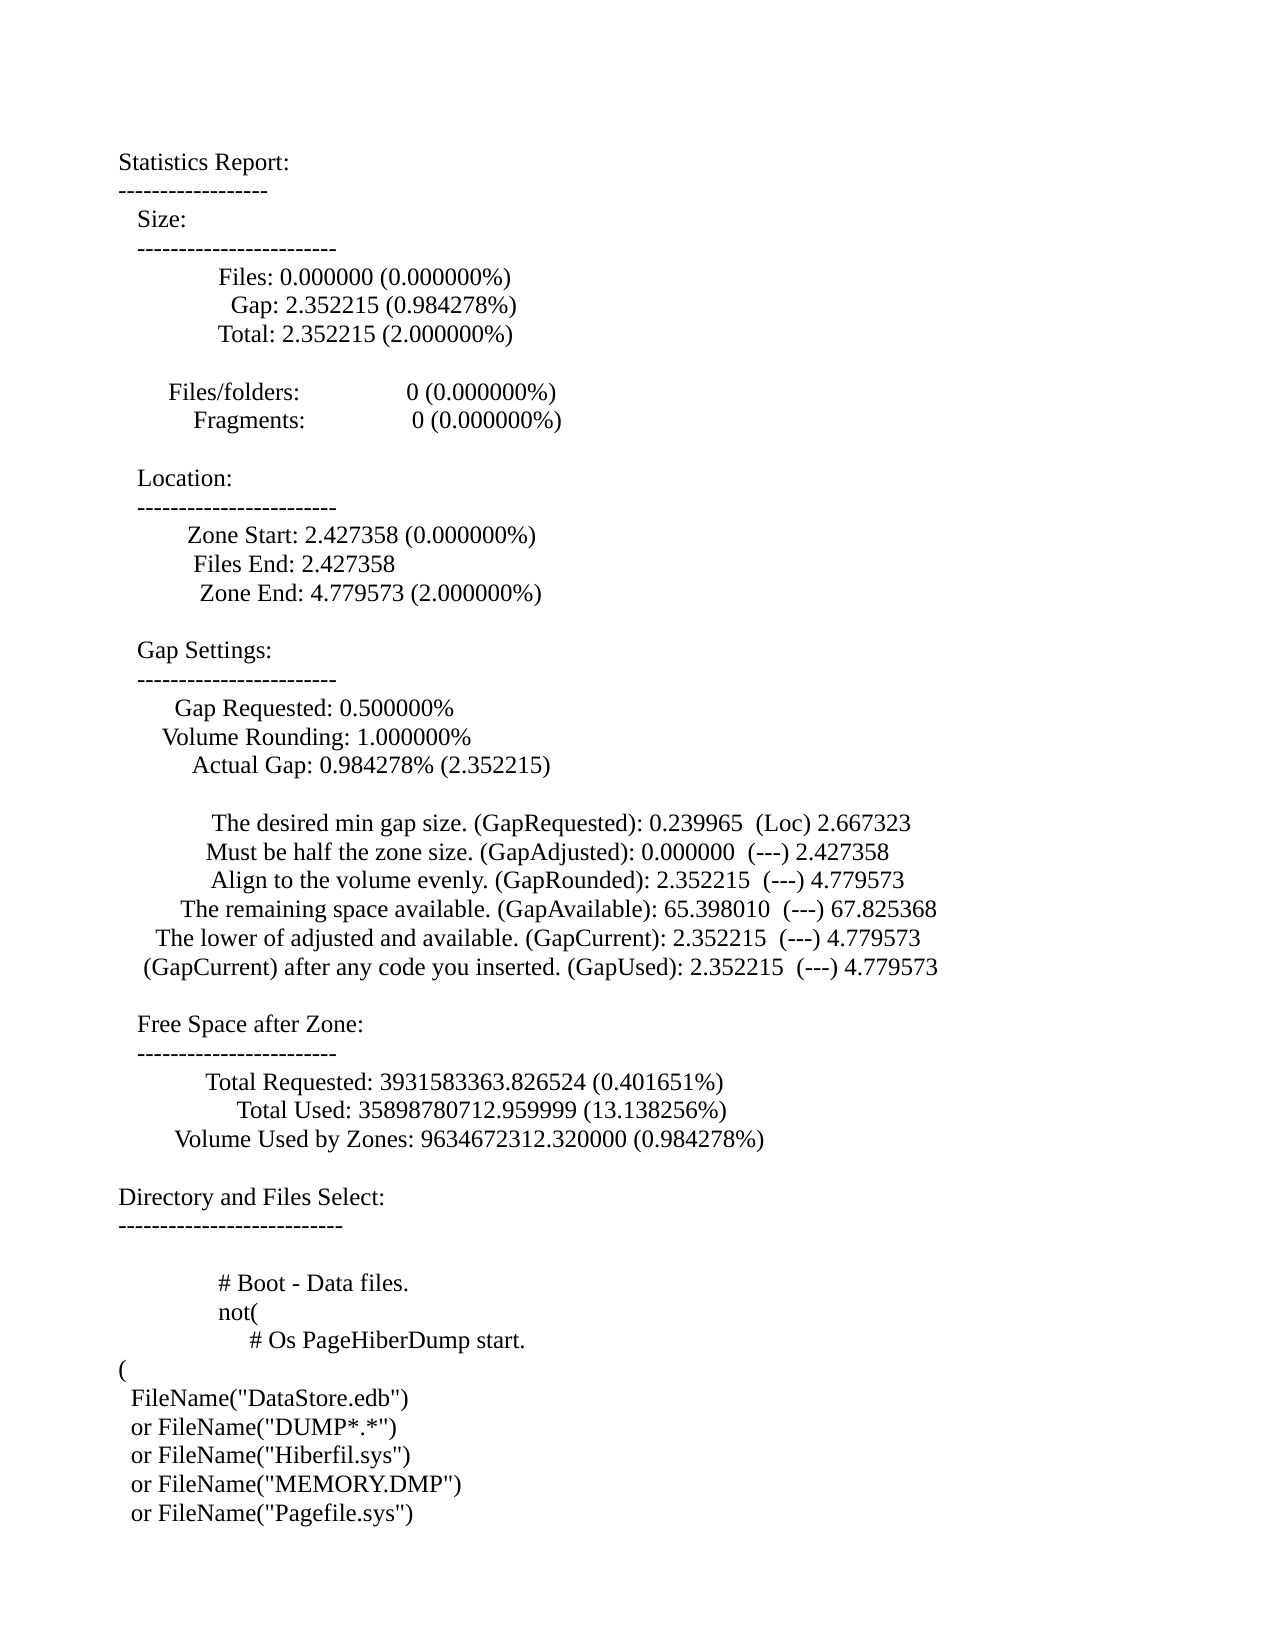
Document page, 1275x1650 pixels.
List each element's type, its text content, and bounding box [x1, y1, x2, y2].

text Free Space after Zone: [118, 1009, 1157, 1038]
text ------------------------ [118, 233, 1157, 262]
text The desired min gap size. (GapRequested): 0.239965 (Loc) 2.667323 [118, 808, 1157, 837]
text or FileName("Pagefile.sys") [118, 1498, 1157, 1527]
text Gap: 2.352215 (0.984278%) [118, 291, 1157, 319]
text Files: 0.000000 (0.000000%) [118, 262, 1157, 291]
text Location: [118, 463, 1157, 492]
text ------------------ [118, 176, 1157, 204]
text (GapCurrent) after any code you inserted. (GapUsed): 2.352215 (---) 4.779573 [118, 952, 1157, 981]
text ------------------------ [118, 1038, 1157, 1067]
text Statistics Report: [118, 147, 1157, 176]
text Files/folders: 0 (0.000000%) [118, 377, 1157, 406]
text FileName("DataStore.edb") [118, 1383, 1157, 1412]
text # Os PageHiberDump start. [118, 1326, 1157, 1354]
text not( [118, 1297, 1157, 1326]
text --------------------------- [118, 1211, 1157, 1239]
text ------------------------ [118, 492, 1157, 521]
text Total: 2.352215 (2.000000%) [118, 319, 1157, 348]
text Directory and Files Select: [118, 1182, 1157, 1211]
text or FileName("MEMORY.DMP") [118, 1469, 1157, 1498]
text Total Used: 35898780712.959999 (13.138256%) [118, 1096, 1157, 1124]
text ------------------------ [118, 664, 1157, 693]
text Zone End: 4.779573 (2.000000%) [118, 578, 1157, 607]
text Align to the volume evenly. (GapRounded): 2.352215 (---) 4.779573 [118, 866, 1157, 894]
text or FileName("Hiberfil.sys") [118, 1441, 1157, 1469]
text Zone Start: 2.427358 (0.000000%) [118, 521, 1157, 549]
text Size: [118, 204, 1157, 233]
text or FileName("DUMP*.*") [118, 1412, 1157, 1441]
text The remaining space available. (GapAvailable): 65.398010 (---) 67.825368 [118, 894, 1157, 923]
text Files End: 2.427358 [118, 549, 1157, 578]
text Must be half the zone size. (GapAdjusted): 0.000000 (---) 2.427358 [118, 837, 1157, 866]
text Volume Rounding: 1.000000% [118, 722, 1157, 751]
text Fragments: 0 (0.000000%) [118, 406, 1157, 434]
text ( [118, 1354, 1157, 1383]
text Volume Used by Zones: 9634672312.320000 (0.984278%) [118, 1124, 1157, 1153]
text Total Requested: 3931583363.826524 (0.401651%) [118, 1067, 1157, 1096]
text Gap Settings: [118, 636, 1157, 664]
text The lower of adjusted and available. (GapCurrent): 2.352215 (---) 4.779573 [118, 923, 1157, 952]
text Gap Requested: 0.500000% [118, 693, 1157, 722]
text # Boot - Data files. [118, 1268, 1157, 1297]
text Actual Gap: 0.984278% (2.352215) [118, 751, 1157, 779]
